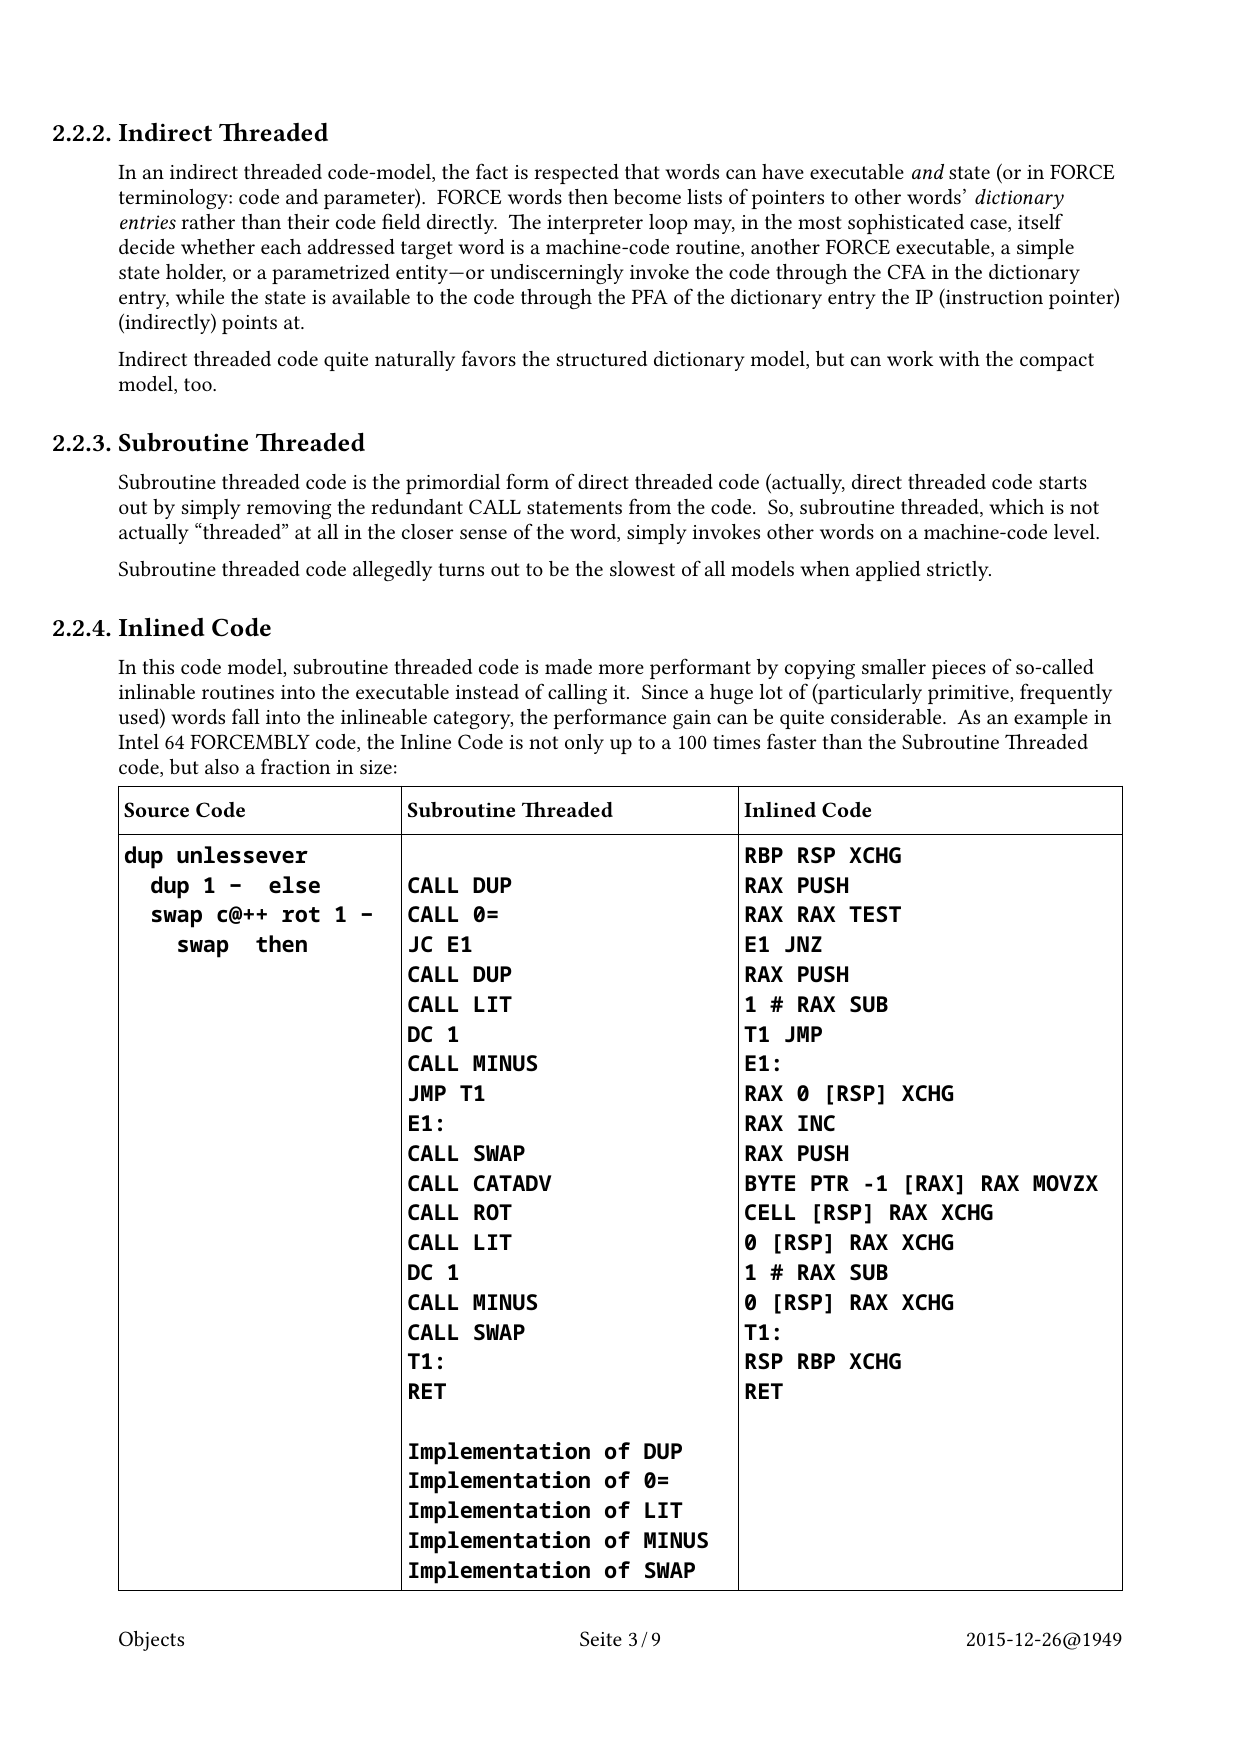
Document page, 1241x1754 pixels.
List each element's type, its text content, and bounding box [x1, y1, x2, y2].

subtitle Inlined Code [118, 613, 1122, 643]
table_cell RBP RSP XCHG RAX PUSH RAX RAX TEST E1 JNZ RAX PUSH 1 # RAX SUB T1 JMP E1: RAX 0 [RSP] XCHG RAX INC RAX PUSH BYTE PTR -1 [RAX] RAX MOVZX CELL [RSP] RAX XCHG 0 [RSP] RAX XCHG 1 # RAX SUB 0 [RSP] RAX XCHG T1: RSP RBP XCHG RET [739, 835, 1122, 1590]
text In an indirect threaded code-model, the fact is respected that words can have executable and state (or in FORCE terminology: code and parameter). FORCE words then become lists of pointers to other words’ dictionary entries rather than their code field directly. The interpreter loop may, in the most sophisticated case, itself decide whether each addressed target word is a machine-code routine, another FORCE executable, a simple state holder, or a parametrized entity — or undiscerningly invoke the code through the CFA in the dictionary entry, while the state is available to the code through the PFA of the dictionary entry the IP (instruction pointer) (indirectly) points at. [118, 160, 1122, 334]
table_cell dup unlessever dup 1 − else swap c@++ rot 1 − swap then [119, 835, 401, 1590]
subtitle Subroutine Threaded [118, 428, 1122, 458]
text In this code model, subroutine threaded code is made more performant by copying smaller pieces of so-called inlinable routines into the executable instead of calling it. Since a huge lot of (particularly primitive, frequently used) words fall into the inlineable category, the performance gain can be quite considerable. As an example in Intel 64 FORCEMBLY code, the Inline Code is not only up to a 100 times faster than the Subroutine Threaded code, but also a fraction in size: [118, 655, 1122, 779]
text Subroutine threaded code is the primordial form of direct threaded code (actually, direct threaded code starts out by simply removing the redundant CALL statements from the code. So, subroutine threaded, which is not actually “threaded” at all in the closer sense of the word, simply invokes other words on a machine-code level. [118, 470, 1122, 544]
subtitle Indirect Threaded [118, 118, 1122, 148]
table_header Subroutine Threaded [402, 787, 738, 834]
text Subroutine threaded code allegedly turns out to be the slowest of all models when applied strictly. [118, 557, 1122, 581]
table_header Inlined Code [739, 787, 1122, 834]
table_header Source Code [119, 787, 401, 834]
text Indirect threaded code quite naturally favors the structured dictionary model, but can work with the compact model, too. [118, 346, 1122, 396]
table_cell CALL DUP CALL 0= JC E1 CALL DUP CALL LIT DC 1 CALL MINUS JMP T1 E1: CALL SWAP CALL CATADV CALL ROT CALL LIT DC 1 CALL MINUS CALL SWAP T1: RET Implementation of DUP Implementation of 0= Implementation of LIT Implementation of MINUS Implementation of SWAP [402, 835, 738, 1590]
